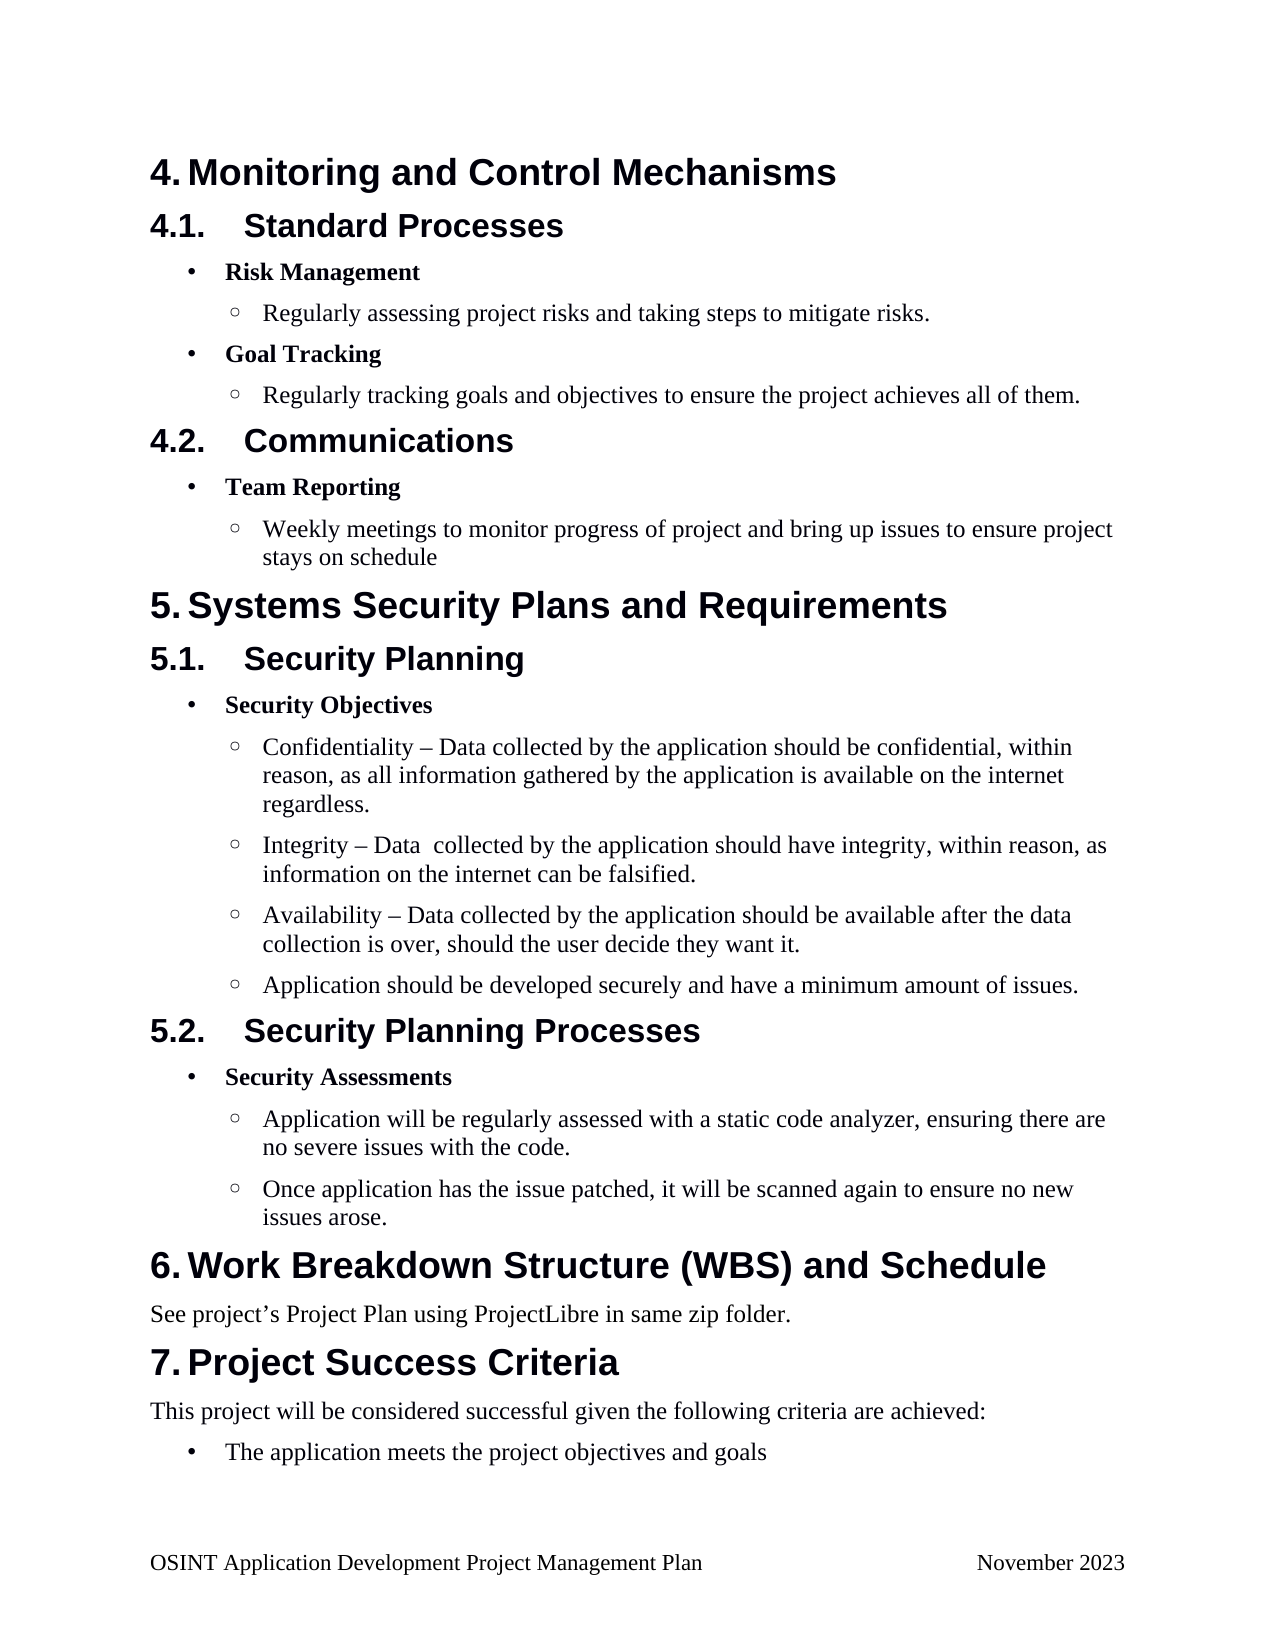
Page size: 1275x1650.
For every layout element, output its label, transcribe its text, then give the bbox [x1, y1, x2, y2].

list Regularly assessing project risks and taking steps to mitigate risks. [225, 298, 1125, 327]
list Confidentiality – Data collected by the application should be confidential, within reason, as all information gathered by the application is available on the internet regardless. [225, 732, 1125, 818]
subtitle Monitoring and Control Mechanisms [150, 150, 1125, 193]
subtitle Standard Processes [150, 206, 1125, 244]
list Team Reporting [187, 472, 1125, 501]
list Application will be regularly assessed with a static code analyzer, ensuring there are no severe issues with the code. [225, 1104, 1125, 1161]
list Security Objectives [187, 690, 1125, 719]
list Integrity – Data collected by the application should have integrity, within reason, as information on the internet can be falsified. [225, 830, 1125, 888]
list Regularly tracking goals and objectives to ensure the project achieves all of them. [225, 380, 1125, 409]
list Goal Tracking [187, 339, 1125, 368]
list Weekly meetings to monitor progress of project and bring up issues to ensure project stays on schedule [225, 514, 1125, 571]
subtitle Security Planning Processes [150, 1012, 1125, 1050]
list Risk Management [187, 257, 1125, 285]
subtitle Security Planning [150, 639, 1125, 678]
list Application should be developed securely and have a minimum amount of issues. [225, 970, 1125, 999]
list The application meets the project objectives and goals [187, 1437, 1125, 1466]
list Once application has the issue patched, it will be scanned again to ensure no new issues arose. [225, 1174, 1125, 1231]
list Availability – Data collected by the application should be available after the data collection is over, should the user decide they want it. [225, 900, 1125, 958]
subtitle Work Breakdown Structure (WBS) and Schedule [150, 1244, 1125, 1287]
subtitle Project Success Criteria [150, 1341, 1125, 1384]
text See project’s Project Plan using ProjectLibre in same zip folder. [150, 1299, 1125, 1328]
list Security Assessments [187, 1062, 1125, 1091]
subtitle Communications [150, 422, 1125, 460]
subtitle Systems Security Plans and Requirements [150, 584, 1125, 627]
text This project will be considered successful given the following criteria are achieved: [150, 1396, 1125, 1425]
